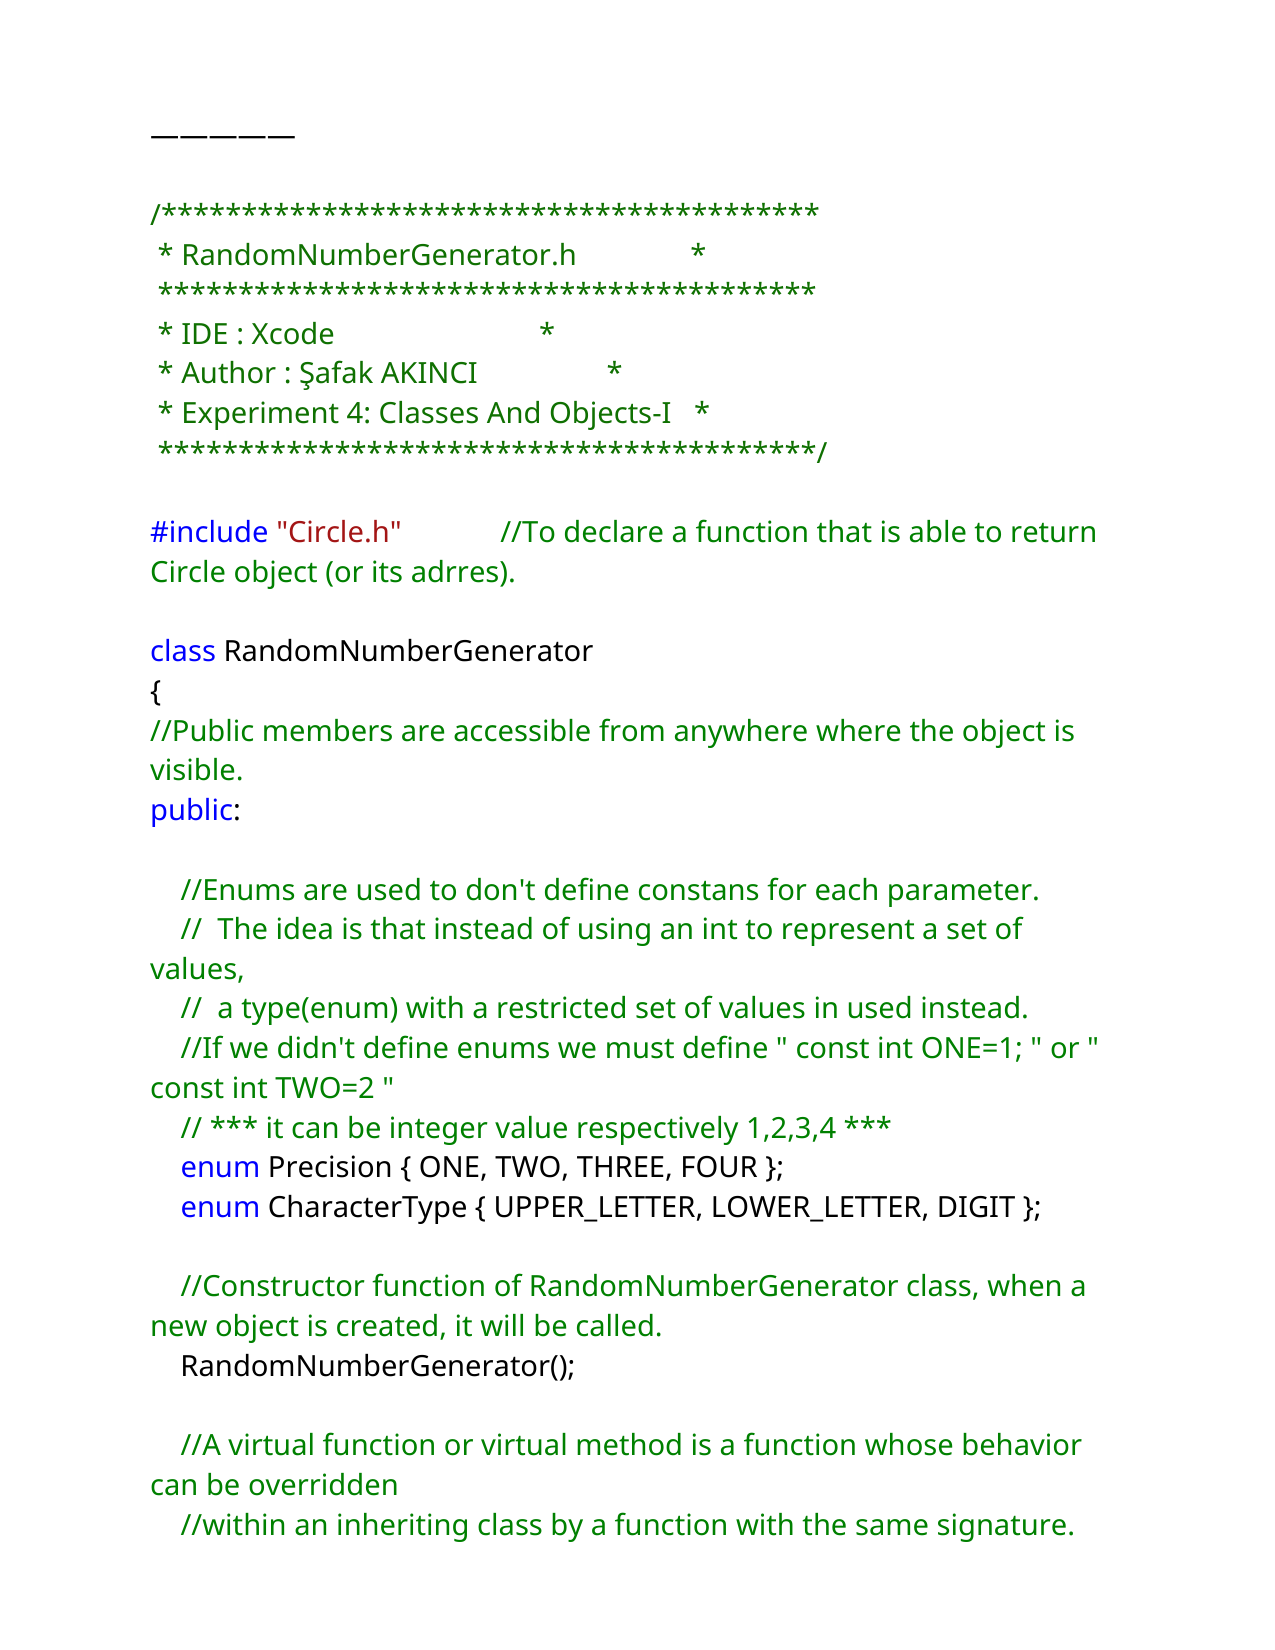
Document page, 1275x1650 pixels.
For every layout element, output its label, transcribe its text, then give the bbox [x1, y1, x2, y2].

text // a type(enum) with a restricted set of values in used instead. [150, 988, 1125, 1027]
text RandomNumberGenerator(); [150, 1345, 1125, 1385]
text class RandomNumberGenerator [150, 631, 1125, 670]
text //If we didn't define enums we must define " const int ONE=1; " or " const int TWO=2 " [150, 1027, 1125, 1107]
text * IDE : Xcode * [150, 313, 1125, 353]
text enum Precision { ONE, TWO, THREE, FOUR }; [150, 1147, 1125, 1186]
text //Enums are used to don't define constans for each parameter. [150, 869, 1125, 908]
text // The idea is that instead of using an int to represent a set of values, [150, 908, 1125, 988]
text * Experiment 4: Classes And Objects-I * [150, 392, 1125, 432]
text /***************************************** [150, 194, 1125, 234]
text ————— [150, 115, 1125, 154]
text // *** it can be integer value respectively 1,2,3,4 *** [150, 1107, 1125, 1147]
text { [150, 670, 1125, 710]
text * RandomNumberGenerator.h * [150, 234, 1125, 273]
text #include "Circle.h" //To declare a function that is able to return Circle object (or its adrres). [150, 512, 1125, 591]
text ***************************************** [150, 273, 1125, 313]
text //Public members are accessible from anywhere where the object is visible. [150, 710, 1125, 789]
text *****************************************/ [150, 432, 1125, 472]
text public: [150, 789, 1125, 829]
text enum CharacterType { UPPER_LETTER, LOWER_LETTER, DIGIT }; [150, 1186, 1125, 1226]
text //within an inheriting class by a function with the same signature. [150, 1504, 1125, 1543]
text //Constructor function of RandomNumberGenerator class, when a new object is created, it will be called. [150, 1266, 1125, 1345]
text * Author : Şafak AKINCI * [150, 353, 1125, 392]
text //A virtual function or virtual method is a function whose behavior can be overridden [150, 1424, 1125, 1504]
